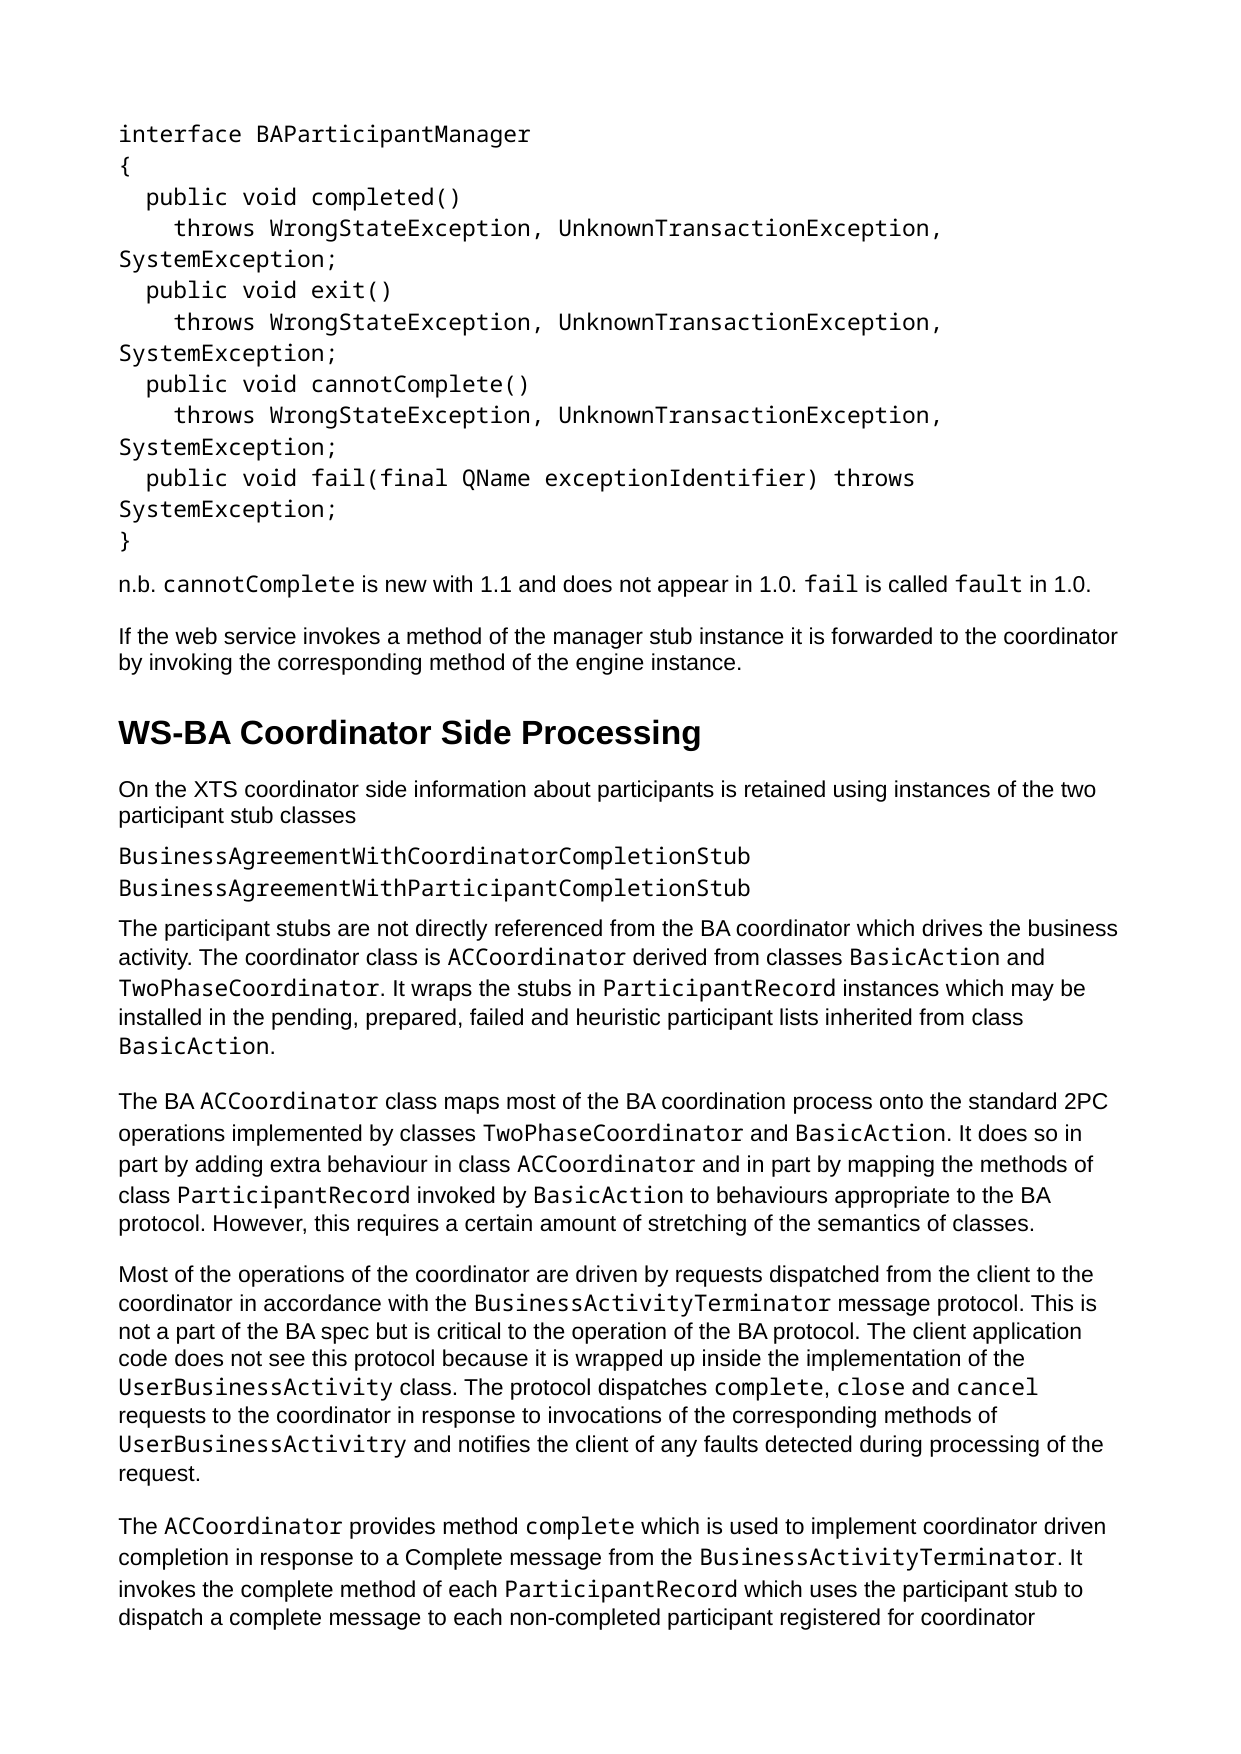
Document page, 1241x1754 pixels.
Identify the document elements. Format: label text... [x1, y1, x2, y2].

text BusinessAgreementWithParticipantCompletionStub [118, 872, 1122, 903]
text The BA ACCoordinator class maps most of the BA coordination process onto the standard 2PC operations implemented by classes TwoPhaseCoordinator and BasicAction. It does so in part by adding extra behaviour in class ACCoordinator and in part by mapping the methods of class ParticipantRecord invoked by BasicAction to behaviours appropriate to the BA protocol. However, this requires a certain amount of stretching of the semantics of classes. [118, 1085, 1122, 1237]
text public void exit() [118, 274, 1122, 306]
text } [118, 524, 1122, 556]
text { [118, 149, 1122, 181]
text On the XTS coordinator side information about participants is retained using instances of the two participant stub classes [118, 776, 1122, 828]
text throws WrongStateException, UnknownTransactionException, SystemException; [118, 212, 1122, 274]
text BusinessAgreementWithCoordinatorCompletionStub [118, 840, 1122, 872]
text public void cannotComplete() [118, 368, 1122, 399]
text interface BAParticipantManager [118, 118, 1122, 149]
text The ACCoordinator provides method complete which is used to implement coordinator driven completion in response to a Complete message from the BusinessActivityTerminator. It invokes the complete method of each ParticipantRecord which uses the participant stub to dispatch a complete message to each non-completed participant registered for coordinator [118, 1510, 1122, 1630]
text Most of the operations of the coordinator are driven by requests dispatched from the client to the coordinator in accordance with the BusinessActivityTerminator message protocol. This is not a part of the BA spec but is critical to the operation of the BA protocol. The client application code does not see this protocol because it is wrapped up inside the implementation of the UserBusinessActivity class. The protocol dispatches complete, close and cancel requests to the coordinator in response to invocations of the corresponding methods of UserBusinessActivitry and notifies the client of any faults detected during processing of the request. [118, 1261, 1122, 1486]
text public void fail(final QName exceptionIdentifier) throws SystemException; [118, 462, 1122, 524]
text If the web service invokes a method of the manager stub instance it is forwarded to the coordinator by invoking the corresponding method of the engine instance. [118, 623, 1122, 676]
text n.b. cannotComplete is new with 1.1 and does not appear in 1.0. fail is called fault in 1.0. [118, 568, 1122, 599]
text public void completed() [118, 181, 1122, 212]
text throws WrongStateException, UnknownTransactionException, SystemException; [118, 399, 1122, 462]
text throws WrongStateException, UnknownTransactionException, SystemException; [118, 306, 1122, 368]
subtitle WS-BA Coordinator Side Processing [118, 712, 1122, 751]
text The participant stubs are not directly referenced from the BA coordinator which drives the business activity. The coordinator class is ACCoordinator derived from classes BasicAction and TwoPhaseCoordinator. It wraps the stubs in ParticipantRecord instances which may be installed in the pending, prepared, failed and heuristic participant lists inherited from class BasicAction. [118, 915, 1122, 1061]
